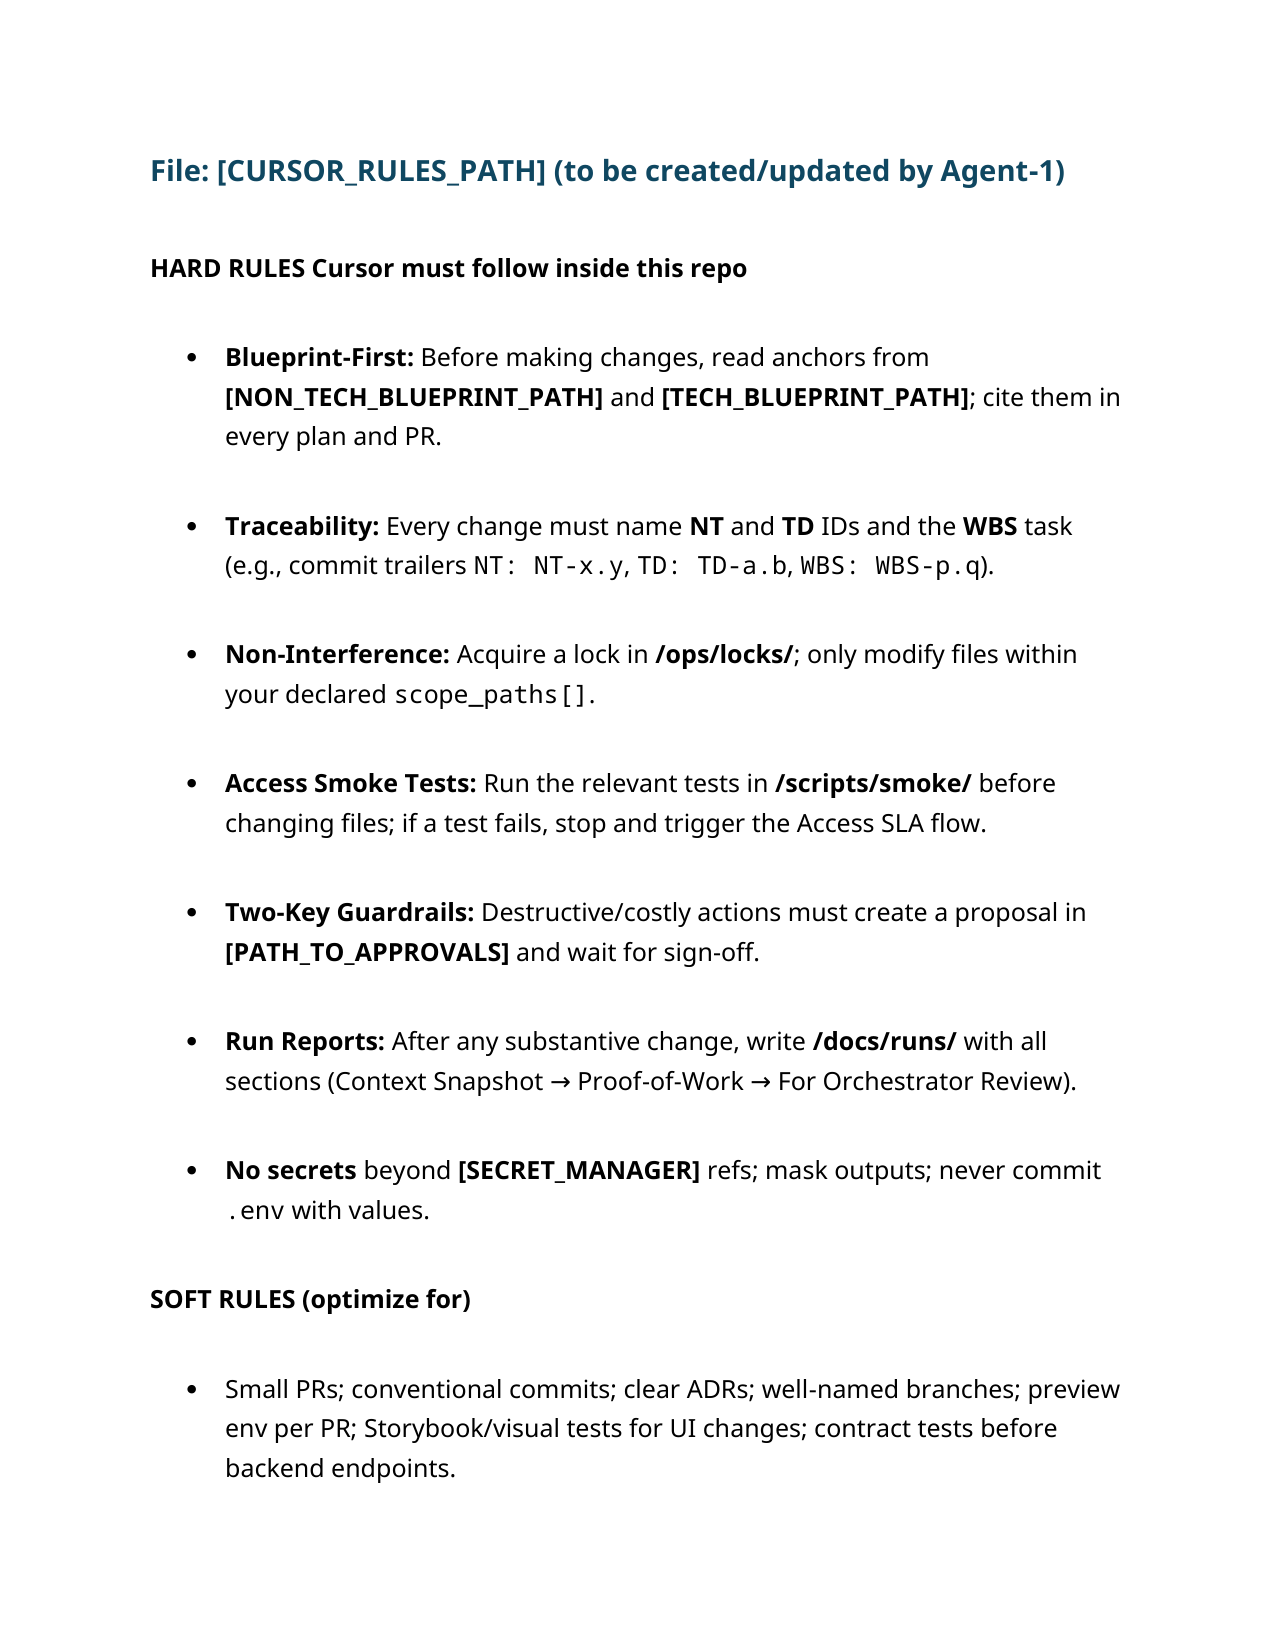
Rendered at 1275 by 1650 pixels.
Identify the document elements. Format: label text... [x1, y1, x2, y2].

subtitle File: [CURSOR_RULES_PATH] (to be created/updated by Agent‑1) [150, 150, 1125, 190]
list Traceability: Every change must name NT and TD IDs and the WBS task (e.g., commit trailers NT: NT‑x.y, TD: TD‑a.b, WBS: WBS‑p.q). [187, 508, 1125, 582]
list Non‑Interference: Acquire a lock in /ops/locks/; only modify files within your declared scope_paths[]. [187, 637, 1125, 711]
list Two‑Key Guardrails: Destructive/costly actions must create a proposal in [PATH_TO_APPROVALS] and wait for sign‑off. [187, 895, 1125, 968]
list Run Reports: After any substantive change, write /docs/runs/ with all sections (Context Snapshot → Proof‑of‑Work → For Orchestrator Review). [187, 1024, 1125, 1097]
list Blueprint‑First: Before making changes, read anchors from [NON_TECH_BLUEPRINT_PATH] and [TECH_BLUEPRINT_PATH]; cite them in every plan and PR. [187, 340, 1125, 453]
text HARD RULES Cursor must follow inside this repo [150, 250, 1125, 284]
list No secrets beyond [SECRET_MANAGER] refs; mask outputs; never commit .env with values. [187, 1153, 1125, 1226]
list Small PRs; conventional commits; clear ADRs; well‑named branches; preview env per PR; Storybook/visual tests for UI changes; contract tests before backend endpoints. [187, 1371, 1125, 1484]
text SOFT RULES (optimize for) [150, 1282, 1125, 1316]
list Access Smoke Tests: Run the relevant tests in /scripts/smoke/ before changing files; if a test fails, stop and trigger the Access SLA flow. [187, 766, 1125, 839]
